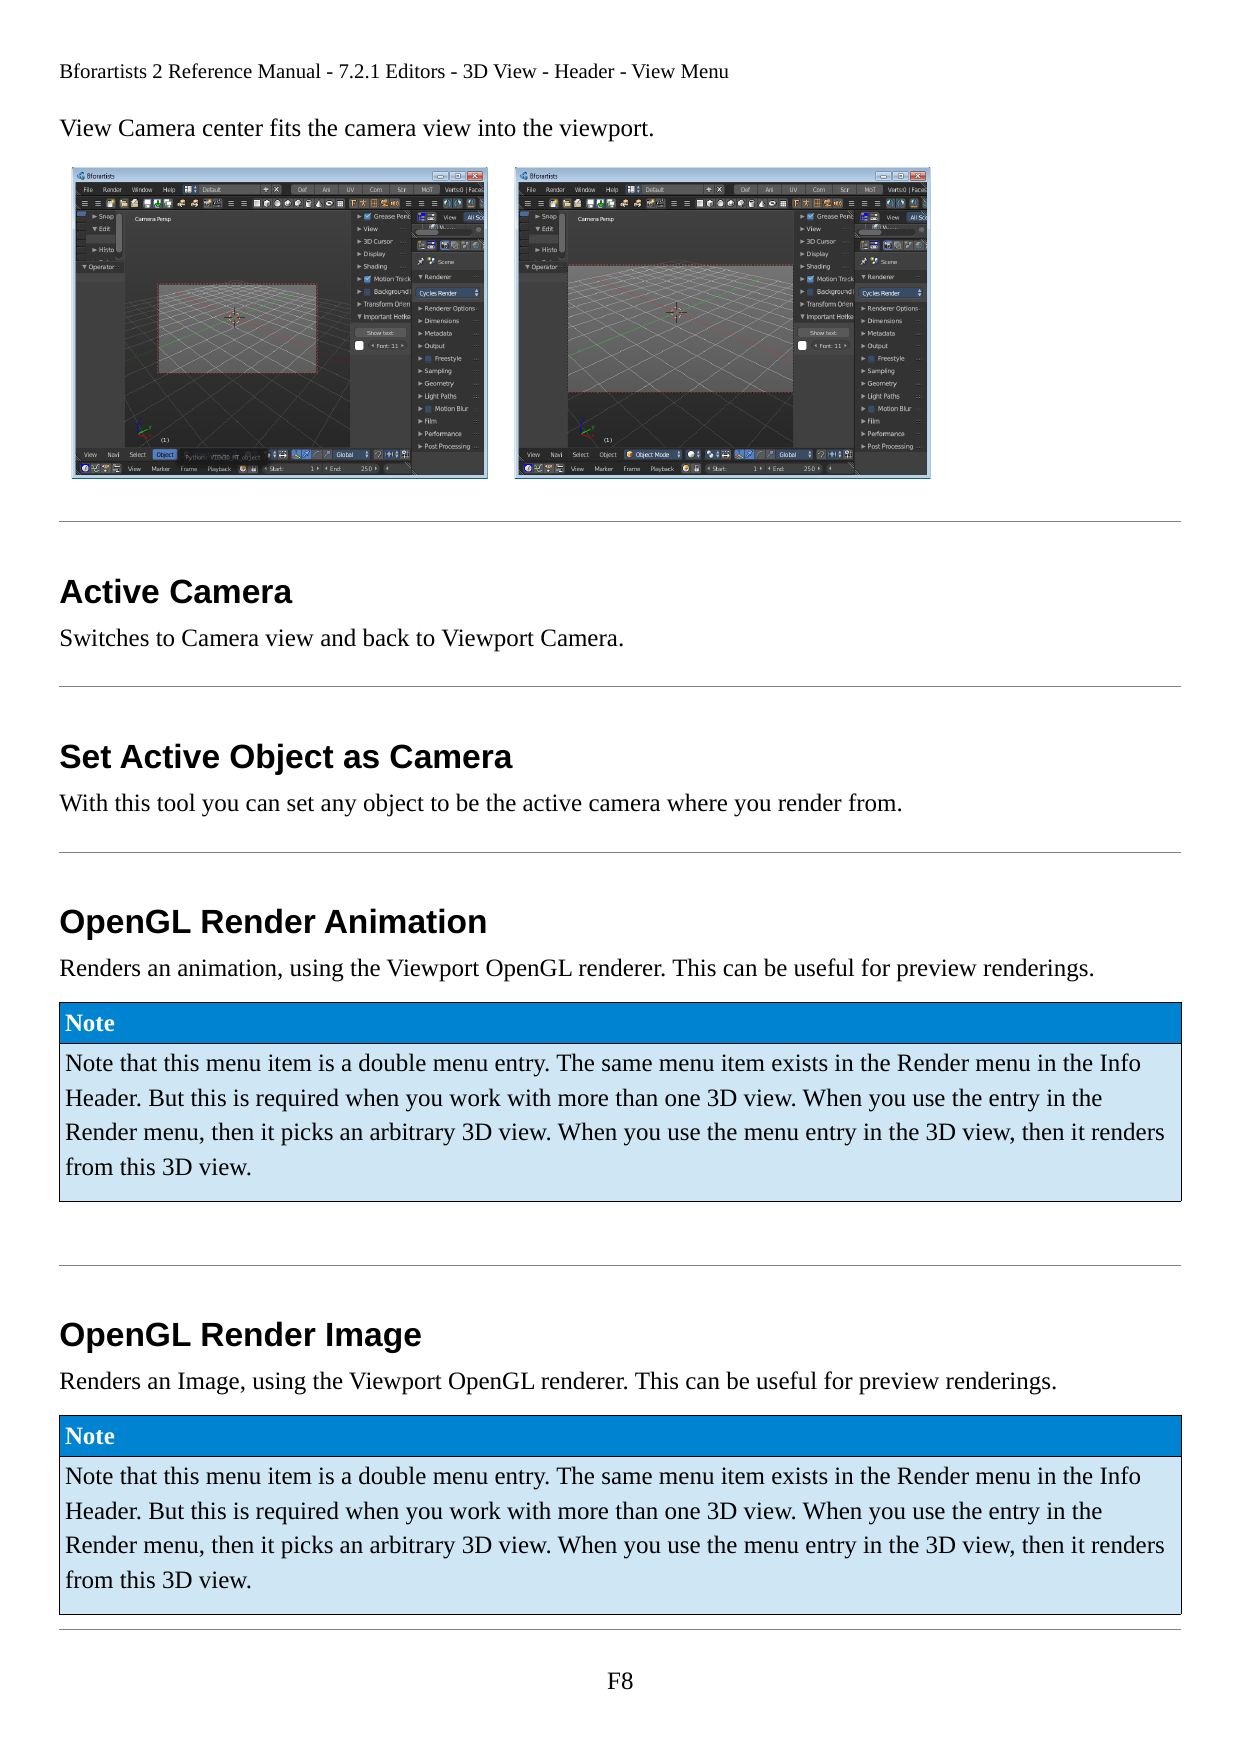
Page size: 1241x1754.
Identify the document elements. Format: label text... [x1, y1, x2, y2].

text Renders an Image, using the Viewport OpenGL renderer. This can be useful for preview renderings. [59, 1366, 1181, 1395]
table_header Note [60, 1416, 1181, 1456]
table_cell Note that this menu item is a double menu entry. The same menu item exists in the Render menu in the Info Header. But this is required when you work with more than one 3D view. When you use the entry in the Render menu, then it picks an arbitrary 3D view. When you use the menu entry in the 3D view, then it renders from this 3D view. [60, 1457, 1181, 1614]
text Renders an animation, using the Viewport OpenGL renderer. This can be useful for preview renderings. [59, 953, 1181, 982]
text View Camera center fits the camera view into the viewport. [59, 113, 1181, 141]
picture [514, 167, 931, 479]
subtitle OpenGL Render Image [59, 1315, 1181, 1354]
picture [71, 167, 488, 479]
subtitle Active Camera [59, 572, 1181, 610]
table_header Note [60, 1003, 1181, 1043]
text With this tool you can set any object to be the active camera where you render from. [59, 788, 1181, 817]
subtitle Set Active Object as Camera [59, 737, 1181, 776]
table_cell Note that this menu item is a double menu entry. The same menu item exists in the Render menu in the Info Header. But this is required when you work with more than one 3D view. When you use the entry in the Render menu, then it picks an arbitrary 3D view. When you use the menu entry in the 3D view, then it renders from this 3D view. [60, 1044, 1181, 1201]
text Switches to Camera view and back to Viewport Camera. [59, 623, 1181, 652]
subtitle OpenGL Render Animation [59, 902, 1181, 941]
